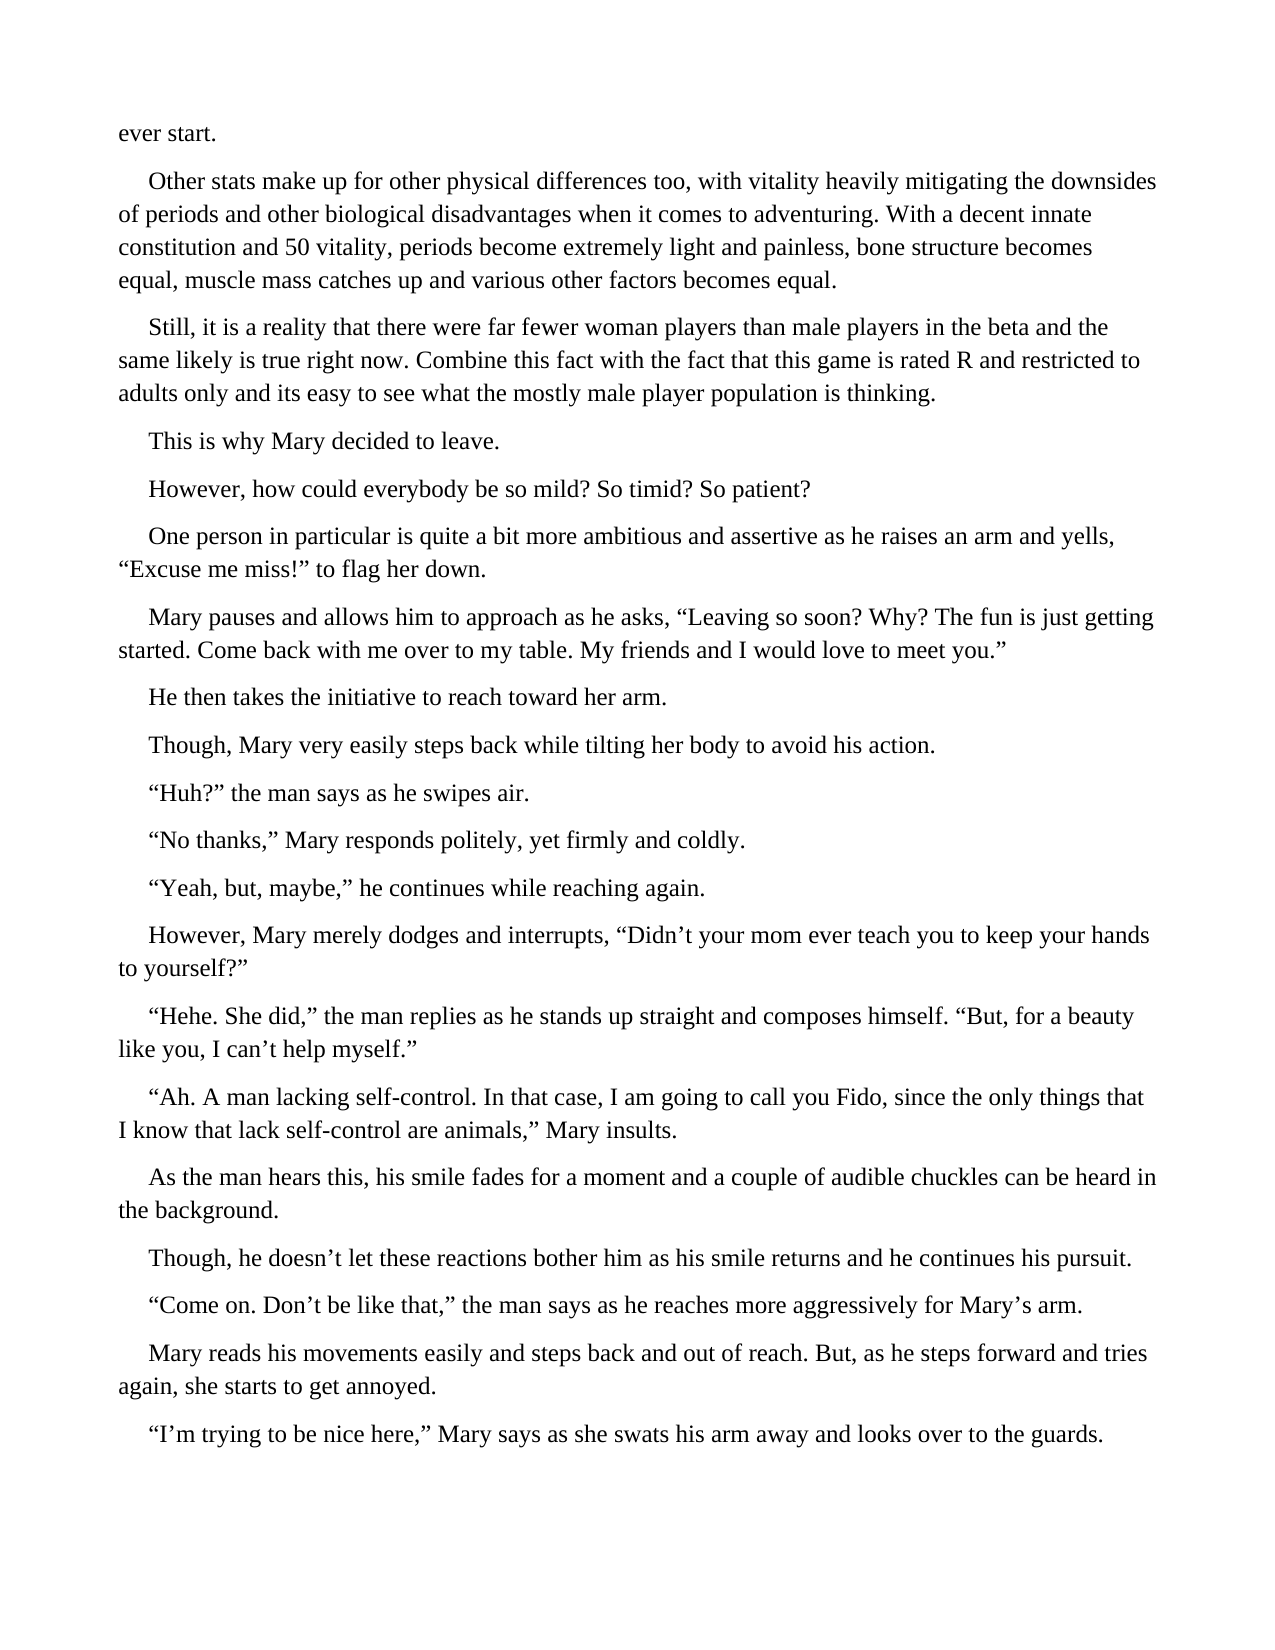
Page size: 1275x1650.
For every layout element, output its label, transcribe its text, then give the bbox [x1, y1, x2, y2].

text Though, he doesn’t let these reactions bother him as his smile returns and he continues his pursuit. [118, 1243, 1157, 1272]
text Though, Mary very easily steps back while tilting her body to avoid his action. [118, 730, 1157, 759]
text As the man hears this, his smile fades for a moment and a couple of audible chuckles can be heard in the background. [118, 1162, 1157, 1224]
text However, how could everybody be so mild? So timid? So patient? [118, 474, 1157, 502]
text “I’m trying to be nice here,” Mary says as she swats his arm away and looks over to the guards. [118, 1419, 1157, 1448]
text “Hehe. She did,” the man replies as he stands up straight and composes himself. “But, for a beauty like you, I can’t help myself.” [118, 1001, 1157, 1063]
text Still, it is a reality that there were far fewer woman players than male players in the beta and the same likely is true right now. Combine this fact with the fact that this game is rated R and restricted to adults only and its easy to see what the mostly male player population is thinking. [118, 312, 1157, 407]
text Mary reads his movements easily and steps back and out of reach. But, as he steps forward and tries again, she starts to get annoyed. [118, 1338, 1157, 1400]
text However, Mary merely dodges and interrupts, “Didn’t your mom ever teach you to keep your hands to yourself?” [118, 921, 1157, 982]
text ever start. [118, 118, 1157, 147]
text “Ah. A man lacking self-control. In that case, I am going to call you Fido, since the only things that I know that lack self-control are animals,” Mary insults. [118, 1082, 1157, 1143]
text Other stats make up for other physical differences too, with vitality heavily mitigating the downsides of periods and other biological disadvantages when it comes to adventuring. With a decent innate constitution and 50 vitality, periods become extremely light and painless, bone structure becomes equal, muscle mass catches up and various other factors becomes equal. [118, 166, 1157, 293]
text One person in particular is quite a bit more ambitious and assertive as he raises an arm and yells, “Excuse me miss!” to flag her down. [118, 521, 1157, 583]
text “Come on. Don’t be like that,” the man says as he reaches more aggressively for Mary’s arm. [118, 1291, 1157, 1319]
text “Huh?” the man says as he swipes air. [118, 778, 1157, 806]
text “Yeah, but, maybe,” he continues while reaching again. [118, 873, 1157, 902]
text He then takes the initiative to reach toward her arm. [118, 682, 1157, 711]
text “No thanks,” Mary responds politely, yet firmly and coldly. [118, 825, 1157, 854]
text This is why Mary decided to leave. [118, 426, 1157, 455]
text Mary pauses and allows him to approach as he asks, “Leaving so soon? Why? The fun is just getting started. Come back with me over to my table. My friends and I would love to meet you.” [118, 602, 1157, 664]
